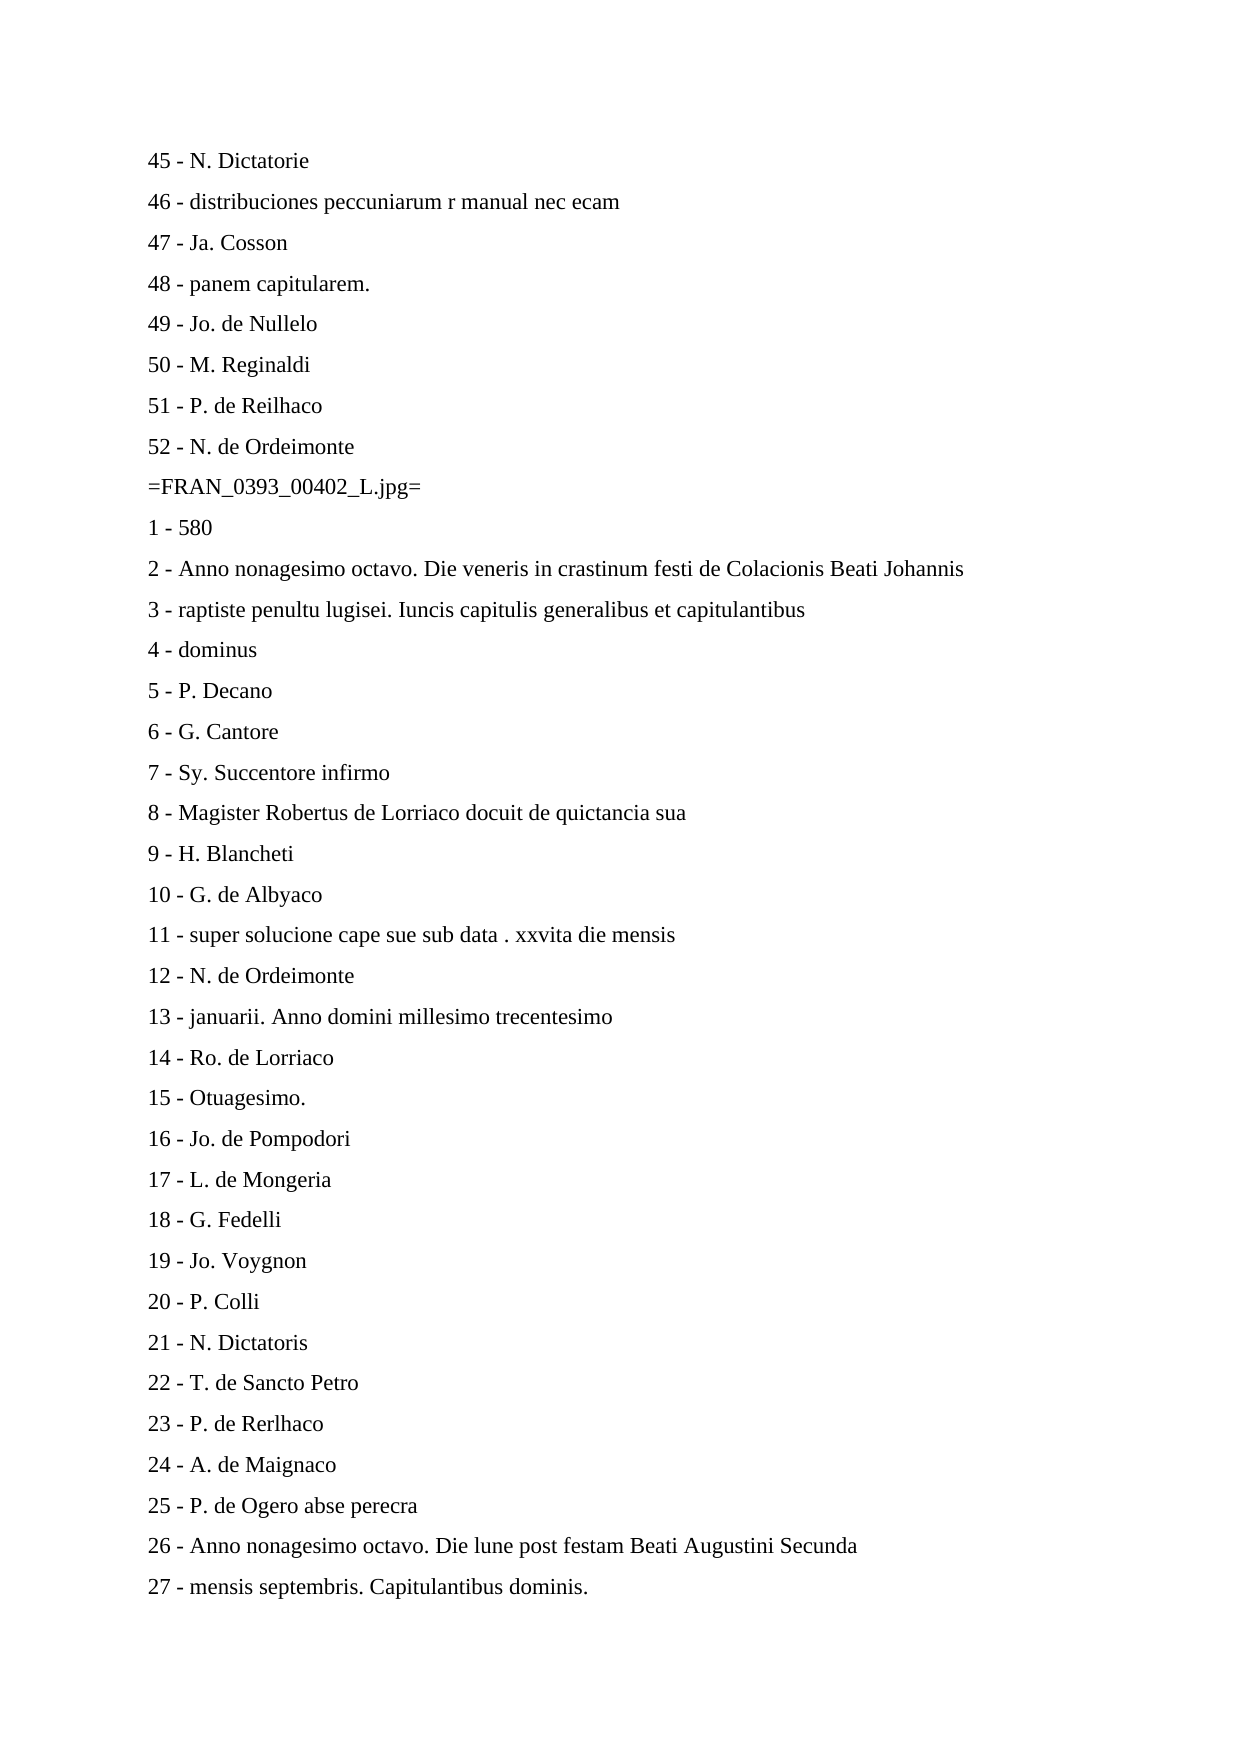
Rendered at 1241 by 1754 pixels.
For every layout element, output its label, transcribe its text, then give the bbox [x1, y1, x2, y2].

text 19 - Jo. Voygnon [148, 1247, 1093, 1274]
text 25 - P. de Ogero abse perecra [148, 1492, 1093, 1518]
text 14 - Ro. de Lorriaco [148, 1044, 1093, 1070]
text 23 - P. de Rerlhaco [148, 1410, 1093, 1437]
text 45 - N. Dictatorie [148, 148, 1093, 174]
text 13 - januarii. Anno domini millesimo trecentesimo [148, 1003, 1093, 1029]
text 5 - P. Decano [148, 677, 1093, 703]
text 8 - Magister Robertus de Lorriaco docuit de quictancia sua [148, 799, 1093, 826]
text 26 - Anno nonagesimo octavo. Die lune post festam Beati Augustini Secunda [148, 1532, 1093, 1559]
text 15 - Otuagesimo. [148, 1084, 1093, 1111]
text 21 - N. Dictatoris [148, 1329, 1093, 1355]
text 20 - P. Colli [148, 1288, 1093, 1314]
text 50 - M. Reginaldi [148, 351, 1093, 378]
text 1 - 580 [148, 514, 1093, 541]
text 10 - G. de Albyaco [148, 881, 1093, 907]
text 7 - Sy. Succentore infirmo [148, 758, 1093, 785]
text 2 - Anno nonagesimo octavo. Die veneris in crastinum festi de Colacionis Beati Johannis [148, 555, 1093, 581]
text 48 - panem capitularem. [148, 270, 1093, 296]
text 6 - G. Cantore [148, 718, 1093, 744]
text 18 - G. Fedelli [148, 1207, 1093, 1233]
text 3 - raptiste penultu lugisei. Iuncis capitulis generalibus et capitulantibus [148, 596, 1093, 622]
text 46 - distribuciones peccuniarum r manual nec ecam [148, 188, 1093, 215]
text 11 - super solucione cape sue sub data . xxvita die mensis [148, 921, 1093, 948]
text 22 - T. de Sancto Petro [148, 1369, 1093, 1396]
text 9 - H. Blancheti [148, 840, 1093, 866]
text 51 - P. de Reilhaco [148, 392, 1093, 418]
text 49 - Jo. de Nullelo [148, 311, 1093, 337]
text 47 - Ja. Cosson [148, 229, 1093, 255]
text 4 - dominus [148, 636, 1093, 663]
text 27 - mensis septembris. Capitulantibus dominis. [148, 1573, 1093, 1599]
text 52 - N. de Ordeimonte [148, 433, 1093, 459]
text 12 - N. de Ordeimonte [148, 962, 1093, 988]
text 24 - A. de Maignaco [148, 1451, 1093, 1477]
text 16 - Jo. de Pompodori [148, 1125, 1093, 1151]
text 17 - L. de Mongeria [148, 1166, 1093, 1192]
text =FRAN_0393_00402_L.jpg= [148, 473, 1093, 500]
